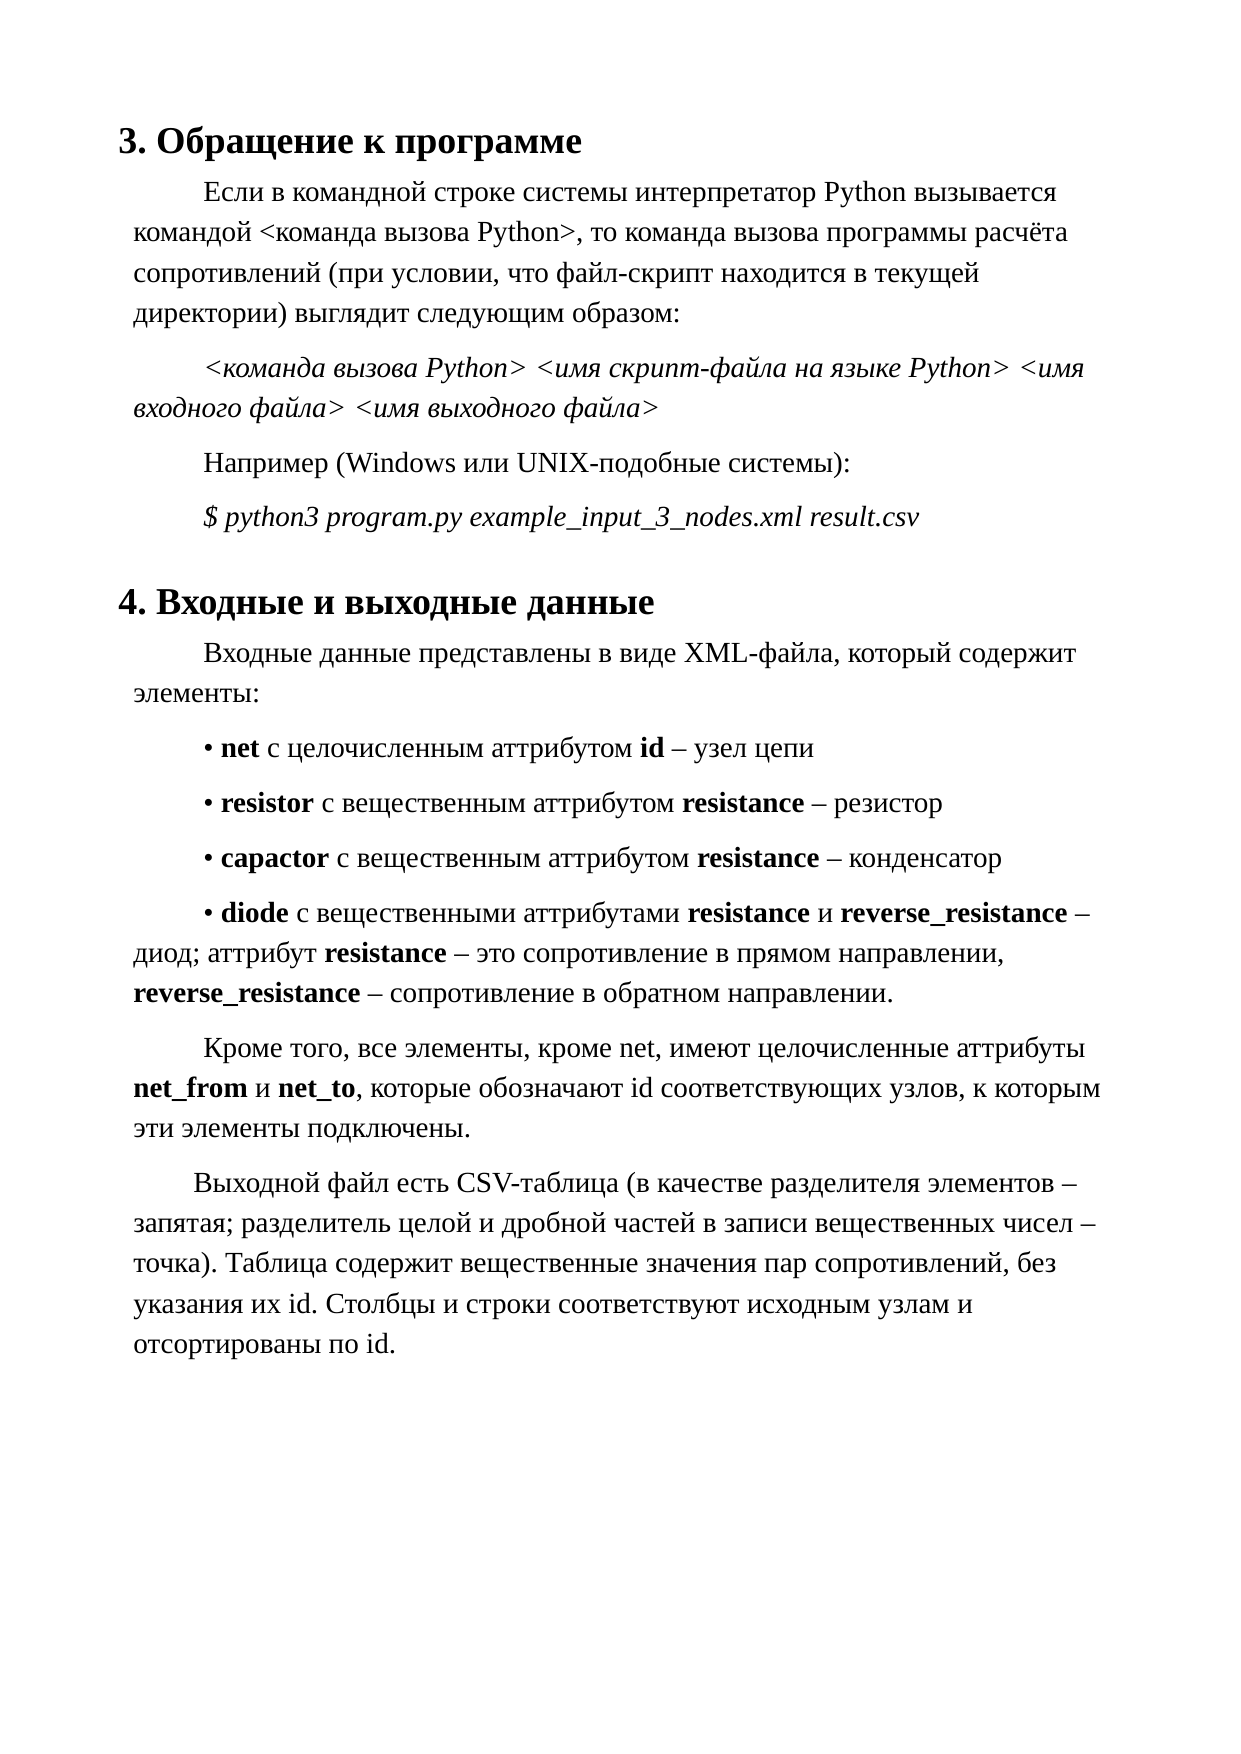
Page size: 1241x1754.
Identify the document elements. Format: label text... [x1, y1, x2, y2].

text Выходной файл есть CSV-таблица (в качестве разделителя элементов – запятая; разделитель целой и дробной частей в записи вещественных чисел – точка). Таблица содержит вещественные значения пар сопротивлений, без указания их id. Столбцы и строки соответствуют исходным узлам и отсортированы по id. [133, 1165, 1107, 1359]
subtitle 4. Входные и выходные данные [118, 579, 1122, 623]
text Кроме того, все элементы, кроме net, имеют целочисленные аттрибуты net_from и net_to, которые обозначают id соответствующих узлов, к которым эти элементы подключены. [133, 1030, 1107, 1144]
text • net с целочисленным аттрибутом id – узел цепи [133, 730, 1107, 764]
text • diode c вещественными аттрибутами resistance и reverse_resistance – диод; аттрибут resistance – это сопротивление в прямом направлении, reverse_resistance – сопротивление в обратном направлении. [133, 895, 1107, 1009]
text <команда вызова Python> <имя скрипт-файла на языке Python> <имя входного файла> <имя выходного файла> [133, 350, 1107, 423]
text Входные данные представлены в виде XML-файла, который содержит элементы: [133, 635, 1107, 709]
text • сapactor c вещественным аттрибутом resistance – конденсатор [133, 840, 1107, 873]
subtitle 3. Обращение к программе [118, 118, 1122, 162]
text Если в командной строке системы интерпретатор Python вызывается командой <команда вызова Python>, то команда вызова программы расчёта сопротивлений (при условии, что файл-скрипт находится в текущей директории) выглядит следующим образом: [133, 174, 1107, 328]
text $ python3 program.py example_input_3_nodes.xml result.csv [133, 499, 1107, 533]
text Например (Windows или UNIX-подобные системы): [133, 445, 1107, 478]
text • resistor c вещественным аттрибутом resistance – резистор [133, 785, 1107, 819]
